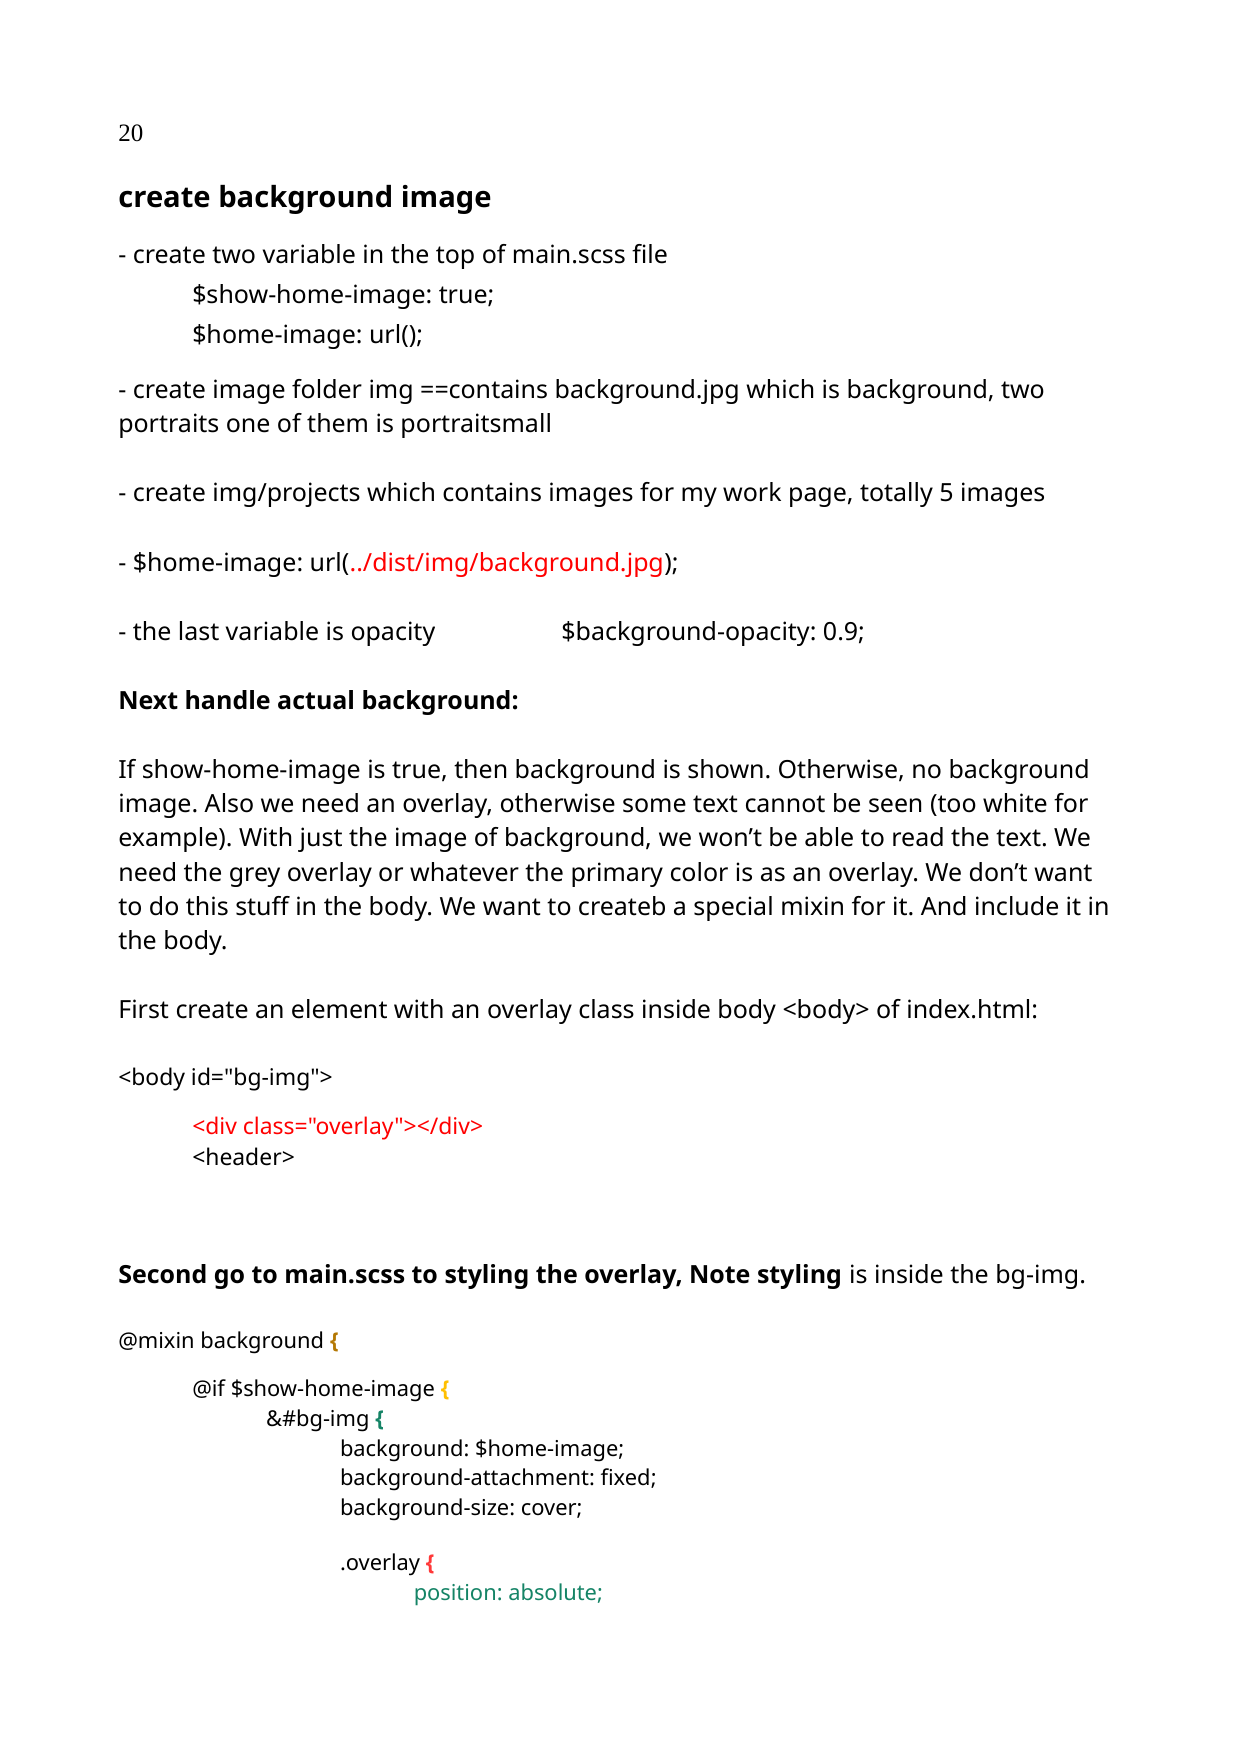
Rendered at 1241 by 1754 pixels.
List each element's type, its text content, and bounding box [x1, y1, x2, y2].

text First create an element with an overlay class inside body <body> of index.html: [118, 992, 1122, 1026]
text background-attachment: fixed; [118, 1462, 1122, 1492]
text - $home-image: url(../dist/img/background.jpg); [118, 544, 1122, 578]
text Next handle actual background: [118, 683, 1122, 717]
text Second go to main.scss to styling the overlay, Note styling is inside the bg-img. [118, 1256, 1122, 1290]
text .overlay { [192, 1547, 1122, 1577]
text position: absolute; [192, 1577, 1122, 1607]
text - the last variable is opacity $background-opacity: 0.9; [118, 613, 1122, 647]
text <header> [118, 1141, 1122, 1172]
text $show-home-image: true; [118, 277, 1122, 311]
text If show-home-image is true, then background is shown. Otherwise, no background image. Also we need an overlay, otherwise some text cannot be seen (too white for example). With just the image of background, we won’t be able to read the text. We need the grey overlay or whatever the primary color is as an overlay. We don’t want to do this stuff in the body. We want to createb a special mixin for it. And include it in the body. [118, 752, 1122, 956]
text &#bg-img { [118, 1403, 1122, 1432]
text @mixin background { [118, 1326, 1122, 1355]
text background-size: cover; [118, 1492, 1122, 1522]
text <body id="bg-img"> [118, 1061, 1122, 1092]
text $home-image: url(); [118, 317, 1122, 351]
text create background image [118, 176, 1122, 216]
text - create two variable in the top of main.scss file [118, 237, 1122, 271]
text - create img/projects which contains images for my work page, totally 5 images [118, 475, 1122, 509]
text - create image folder img ==contains background.jpg which is background, two portraits one of them is portraitsmall [118, 372, 1122, 440]
text <div class="overlay"></div> [118, 1110, 1122, 1141]
text background: $home-image; [118, 1432, 1122, 1462]
text @if $show-home-image { [118, 1373, 1122, 1403]
